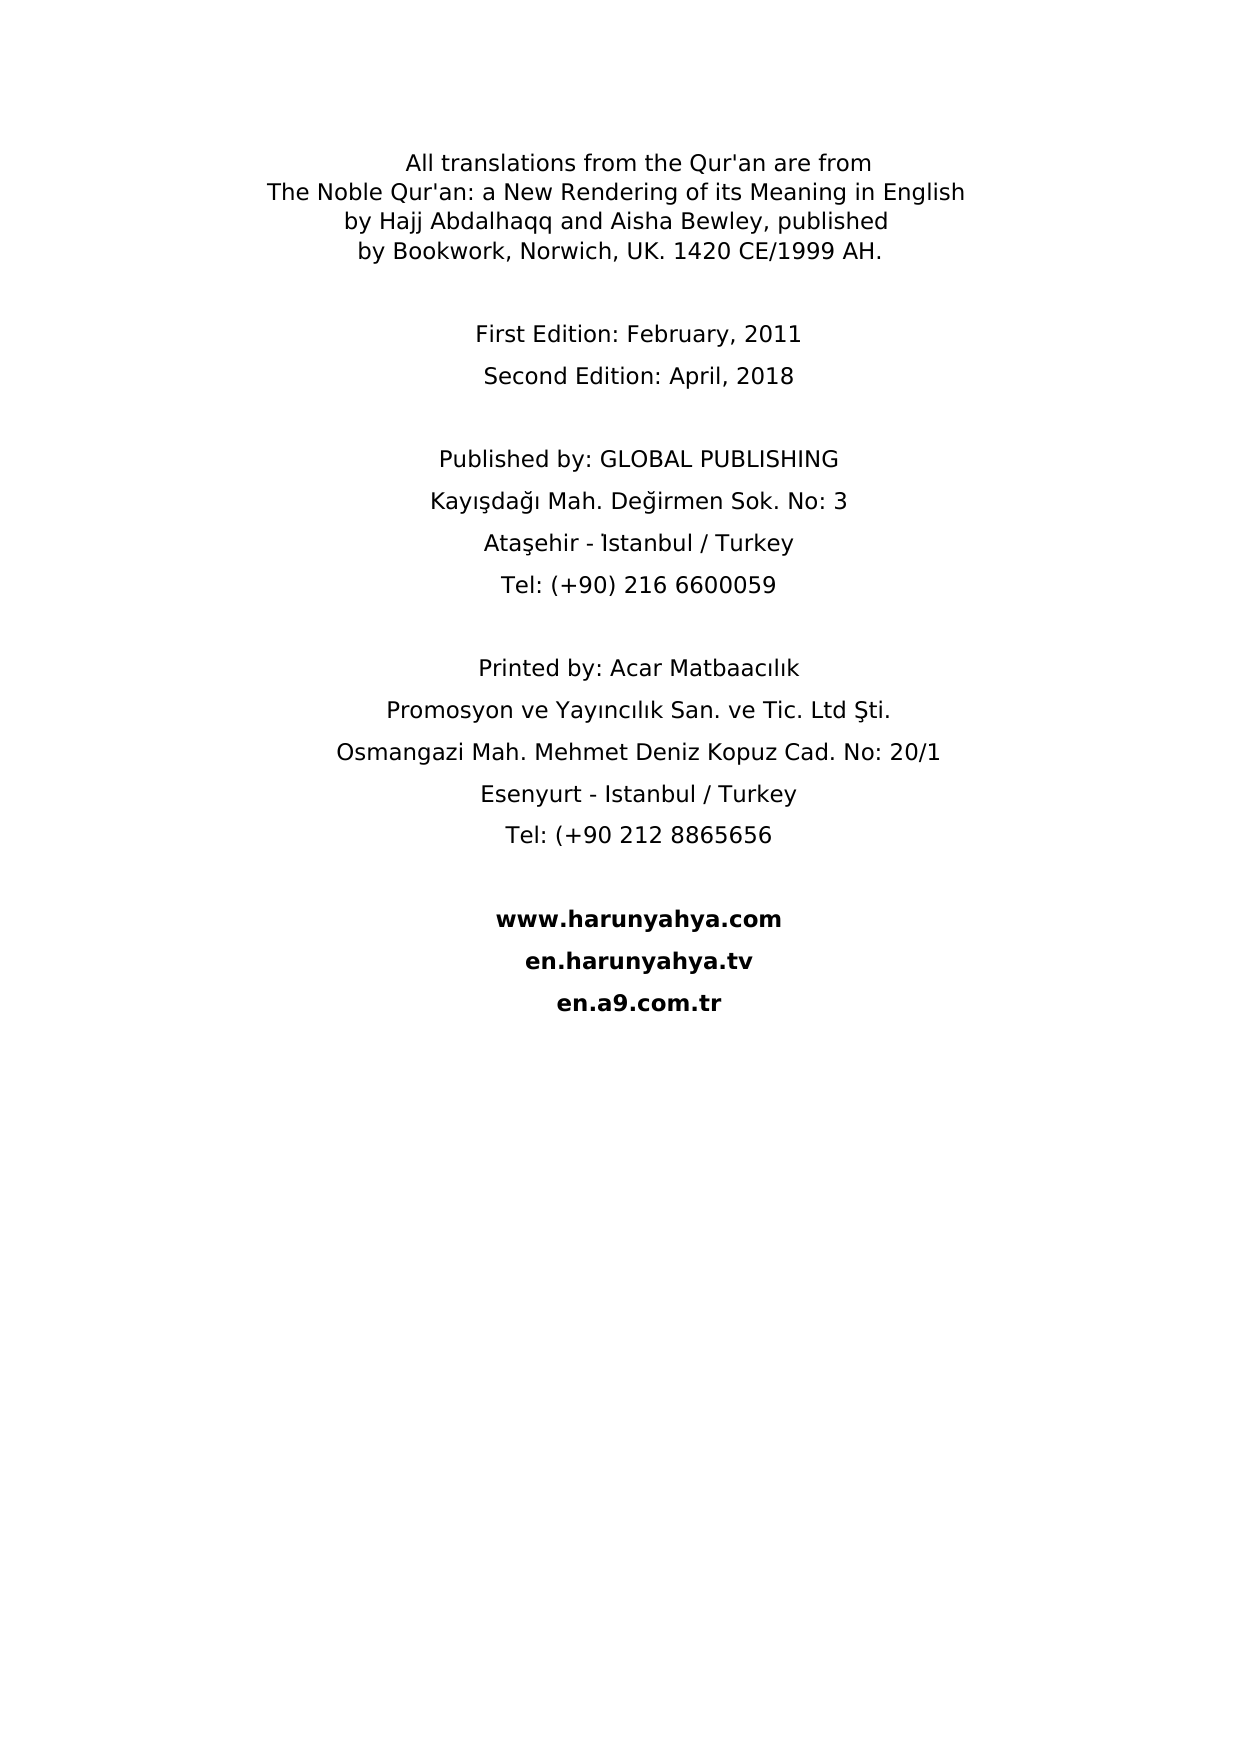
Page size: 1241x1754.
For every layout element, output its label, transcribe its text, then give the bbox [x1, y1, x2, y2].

text www.harunyahya.com [75, 906, 1165, 933]
text Promosyon ve Yayıncılık San. ve Tic. Ltd Şti. [75, 697, 1165, 724]
text Tel: (+90) 216 6600059 [75, 572, 1165, 599]
text Second Edition: April, 2018 [75, 363, 1165, 390]
text Tel: (+90 212 8865656 [75, 823, 1165, 849]
text Esenyurt - Istanbul / Turkey [75, 781, 1165, 807]
text Printed by: Acar Matbaacılık [75, 656, 1165, 682]
text en.a9.com.tr [75, 990, 1165, 1016]
text First Edition: February, 2011 [75, 321, 1165, 348]
text Osmangazi Mah. Mehmet Deniz Kopuz Cad. No: 20/1 [75, 739, 1165, 766]
text Ataşehir - İstanbul / Turkey [75, 530, 1165, 557]
text Kayışdağı Mah. Değirmen Sok. No: 3 [75, 488, 1165, 515]
text Published by: GLOBAL PUBLISHING [75, 447, 1165, 473]
text All translations from the Qur'an are from The Noble Qur'an: a New Rendering of its Meaning in English by Hajj Abdalhaqq and Aisha Bewley, published by Bookwork, Norwich, UK. 1420 CE/1999 AH. [75, 150, 1165, 264]
text en.harunyahya.tv [75, 948, 1165, 974]
